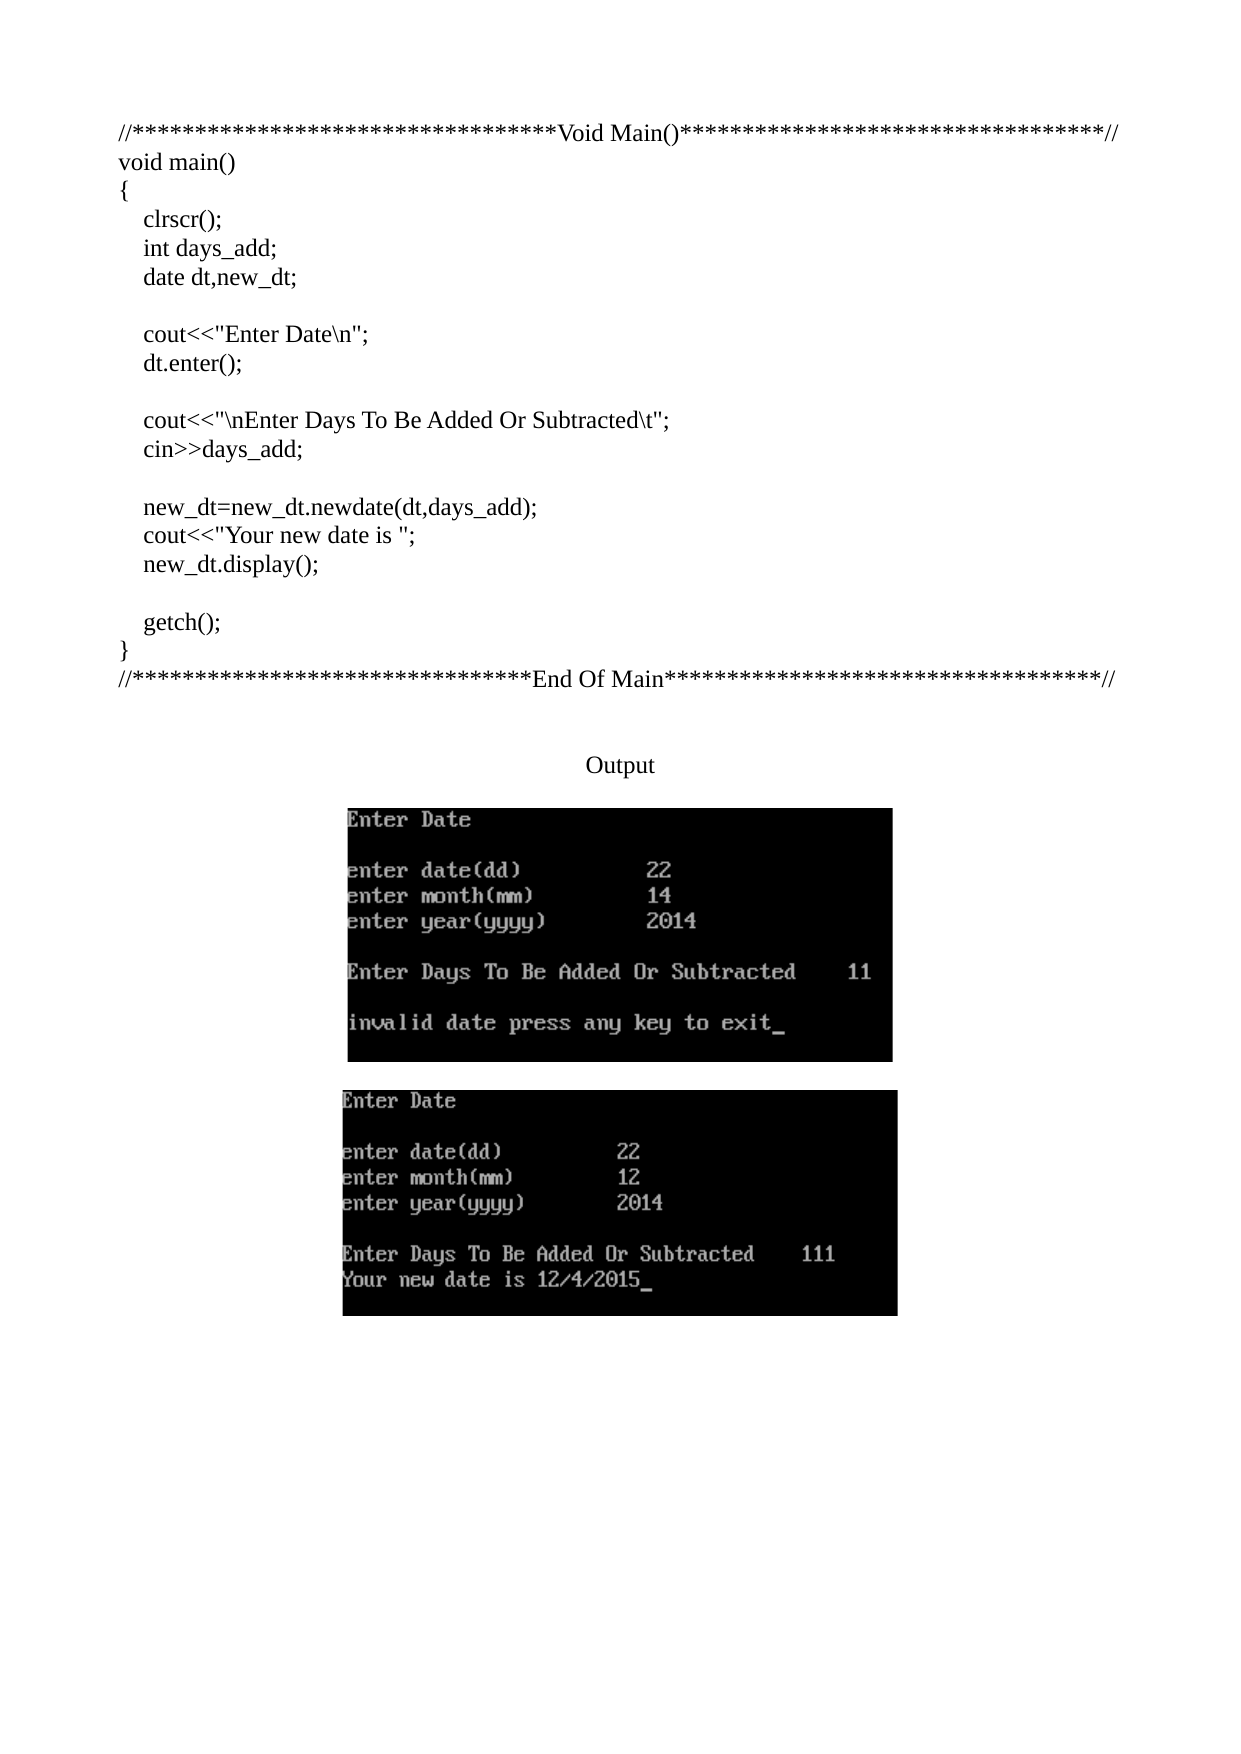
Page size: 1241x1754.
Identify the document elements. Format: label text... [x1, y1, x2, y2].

text cout<<"Your new date is "; [118, 521, 1122, 549]
text cin>>days_add; [118, 434, 1122, 463]
text //**********************************Void Main()**********************************// [118, 118, 1122, 147]
text } [118, 636, 1122, 664]
text void main() [118, 147, 1122, 176]
text //********************************End Of Main***********************************// [118, 664, 1122, 693]
text date dt,new_dt; [118, 262, 1122, 291]
text cout<<"\nEnter Days To Be Added Or Subtracted\t"; [118, 406, 1122, 434]
text new_dt.display(); [118, 549, 1122, 578]
text { [118, 176, 1122, 204]
text getch(); [118, 607, 1122, 636]
text new_dt=new_dt.newdate(dt,days_add); [118, 492, 1122, 521]
text Output [118, 751, 1122, 779]
text int days_add; [118, 233, 1122, 262]
text cout<<"Enter Date\n"; [118, 319, 1122, 348]
text dt.enter(); [118, 348, 1122, 377]
text clrscr(); [118, 204, 1122, 233]
